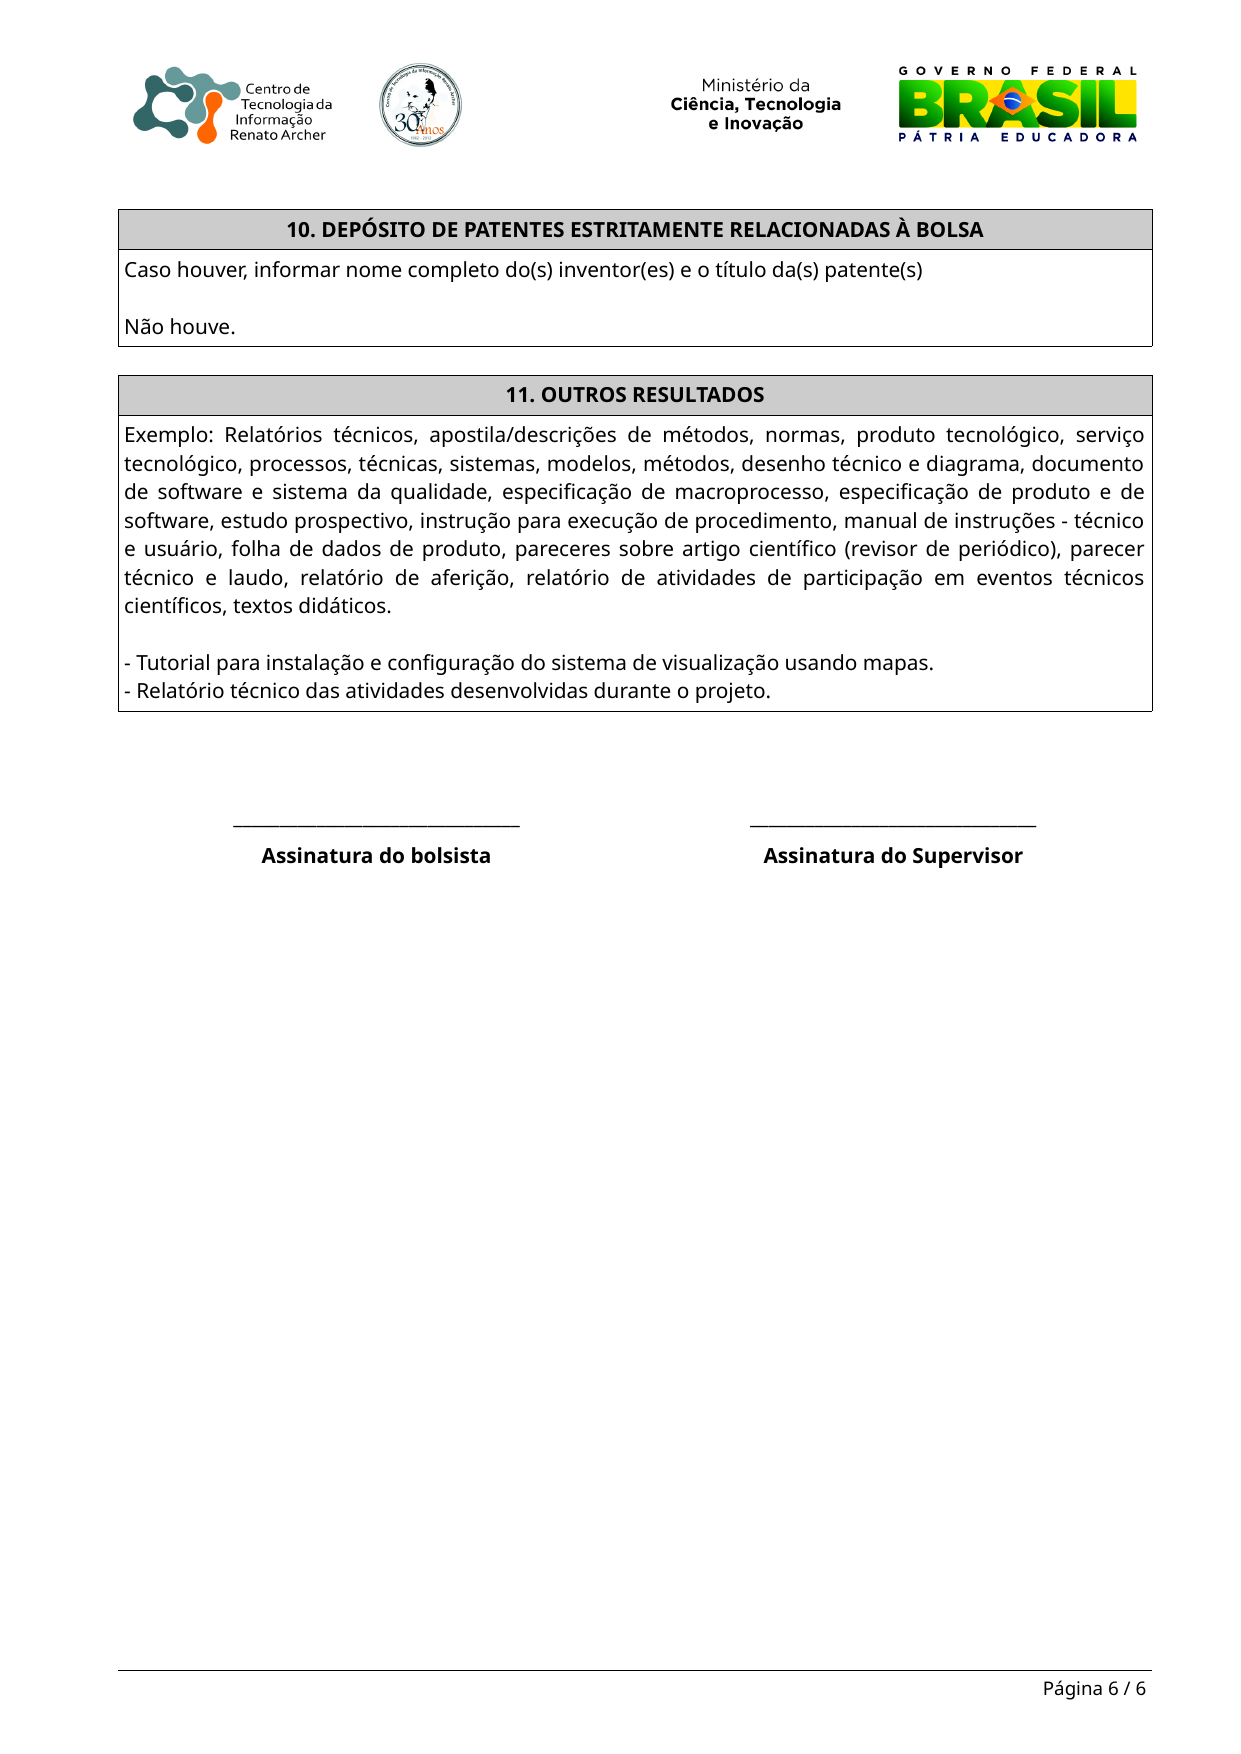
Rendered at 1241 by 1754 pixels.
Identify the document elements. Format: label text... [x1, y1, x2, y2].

table_cell Assinatura do bolsista [118, 836, 635, 876]
table_header 10. DEPÓSITO DE PATENTES ESTRITAMENTE RELACIONADAS À BOLSA [119, 210, 1152, 249]
table_header 11. OUTROS RESULTADOS [119, 376, 1152, 415]
table_header _______________________________ [635, 796, 1152, 836]
table_header _______________________________ [118, 796, 635, 836]
table_cell Exemplo: Relatórios técnicos, apostila/descrições de métodos, normas, produto tecnológico, serviço tecnológico, processos, técnicas, sistemas, modelos, métodos, desenho técnico e diagrama, documento de software e sistema da qualidade, especificação de macroprocesso, especificação de produto e de software, estudo prospectivo, instrução para execução de procedimento, manual de instruções - técnico e usuário, folha de dados de produto, pareceres sobre artigo científico (revisor de periódico), parecer técnico e laudo, relatório de aferição, relatório de atividades de participação em eventos técnicos científicos, textos didáticos. - Tutorial para instalação e configuração do sistema de visualização usando mapas. - Relatório técnico das atividades desenvolvidas durante o projeto. [119, 416, 1152, 711]
table_cell Caso houver, informar nome completo do(s) inventor(es) e o título da(s) patente(s) Não houve. [119, 250, 1152, 346]
picture [133, 59, 1137, 151]
table_cell Assinatura do Supervisor [635, 836, 1152, 876]
